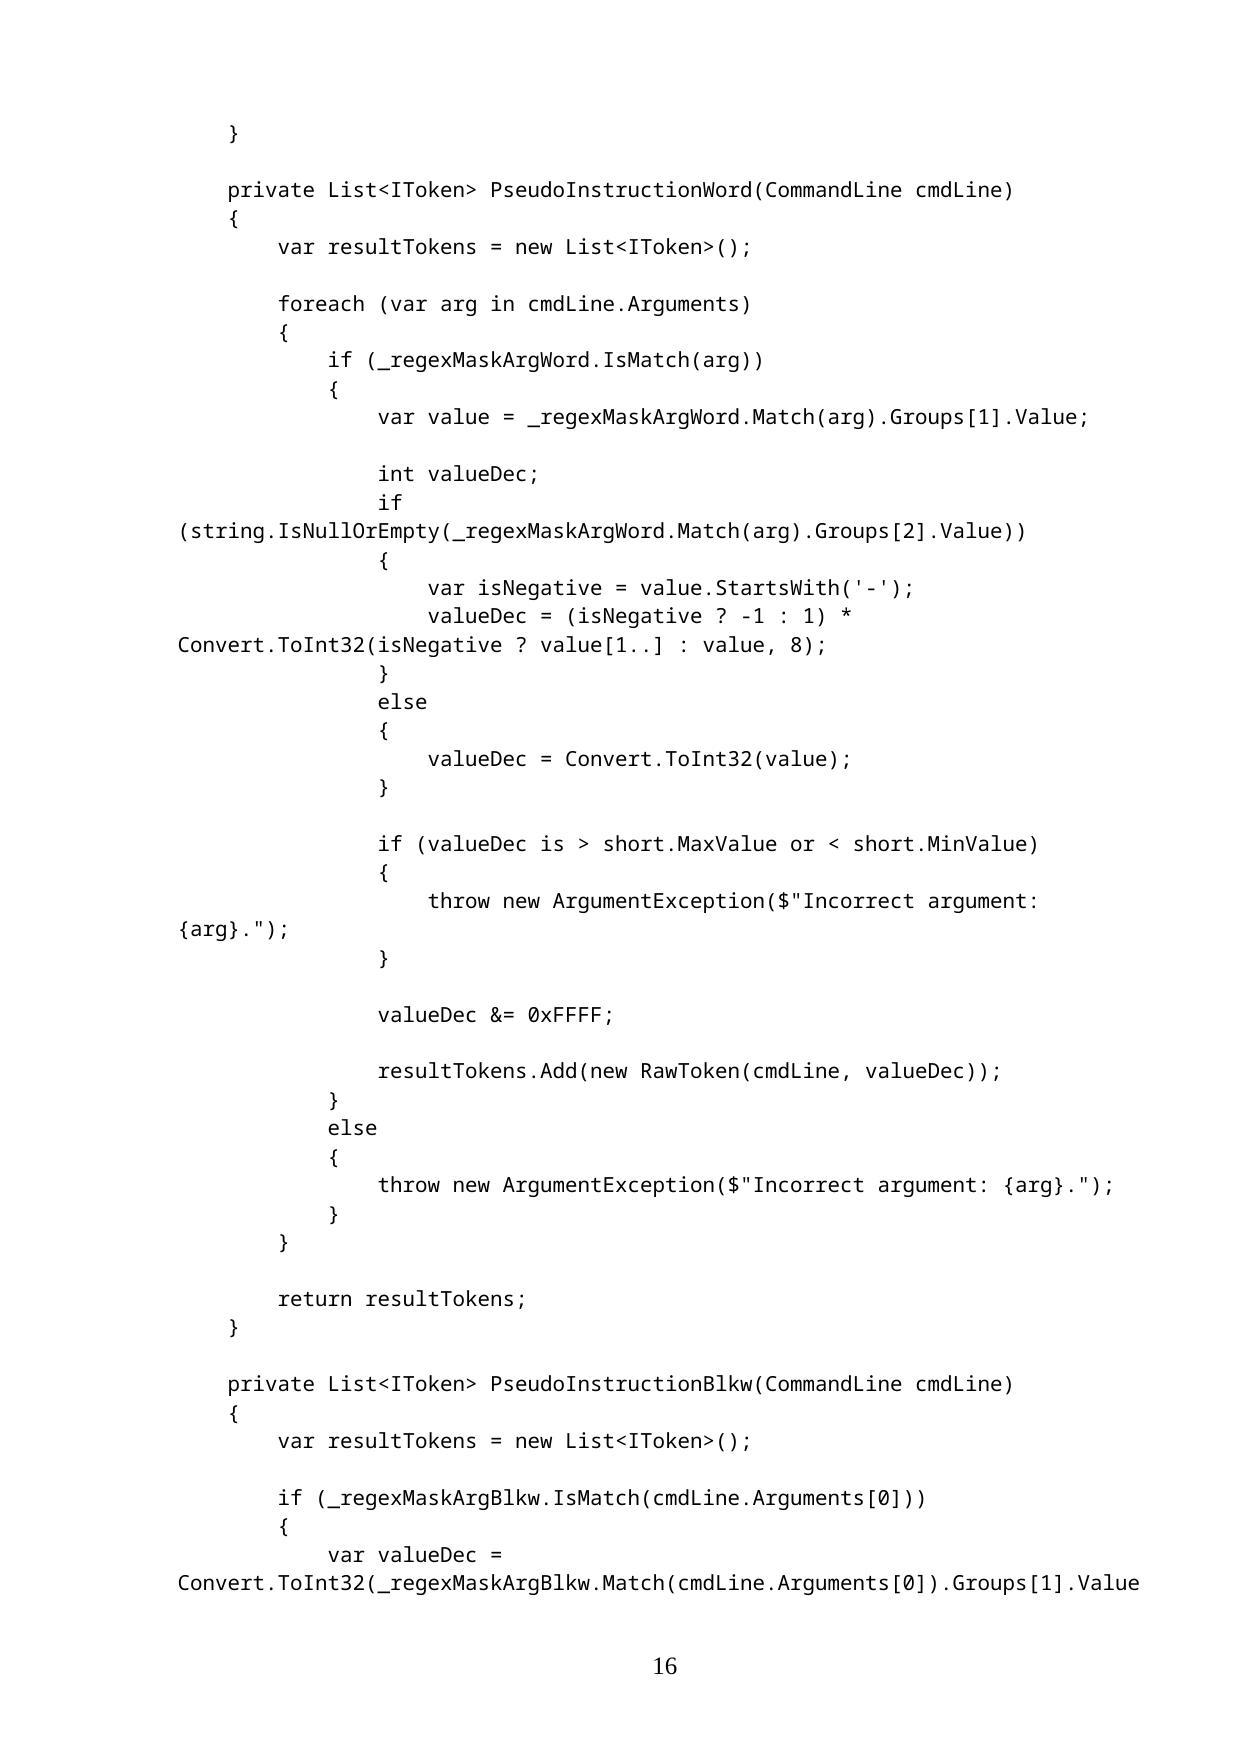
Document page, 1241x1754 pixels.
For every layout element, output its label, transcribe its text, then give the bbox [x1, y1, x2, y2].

table_header } private List<IToken> PseudoInstructionWord(CommandLine cmdLine) { var resultTokens = new List<IToken>(); foreach (var arg in cmdLine.Arguments) { if (_regexMaskArgWord.IsMatch(arg)) { var value = _regexMaskArgWord.Match(arg).Groups[1].Value; int valueDec; if (string.IsNullOrEmpty(_regexMaskArgWord.Match(arg).Groups[2].Value)) { var isNegative = value.StartsWith('-'); valueDec = (isNegative ? -1 : 1) * Convert.ToInt32(isNegative ? value[1..] : value, 8); } else { valueDec = Convert.ToInt32(value); } if (valueDec is > short.MaxValue or < short.MinValue) { throw new ArgumentException($"Incorrect argument: {arg}."); } valueDec &= 0xFFFF; resultTokens.Add(new RawToken(cmdLine, valueDec)); } else { throw new ArgumentException($"Incorrect argument: {arg}."); } } return resultTokens; } private List<IToken> PseudoInstructionBlkw(CommandLine cmdLine) { var resultTokens = new List<IToken>(); if (_regexMaskArgBlkw.IsMatch(cmdLine.Arguments[0])) { var valueDec = Convert.ToInt32(_regexMaskArgBlkw.Match(cmdLine.Arguments[0]).Groups[1].Value [177, 118, 1152, 1597]
